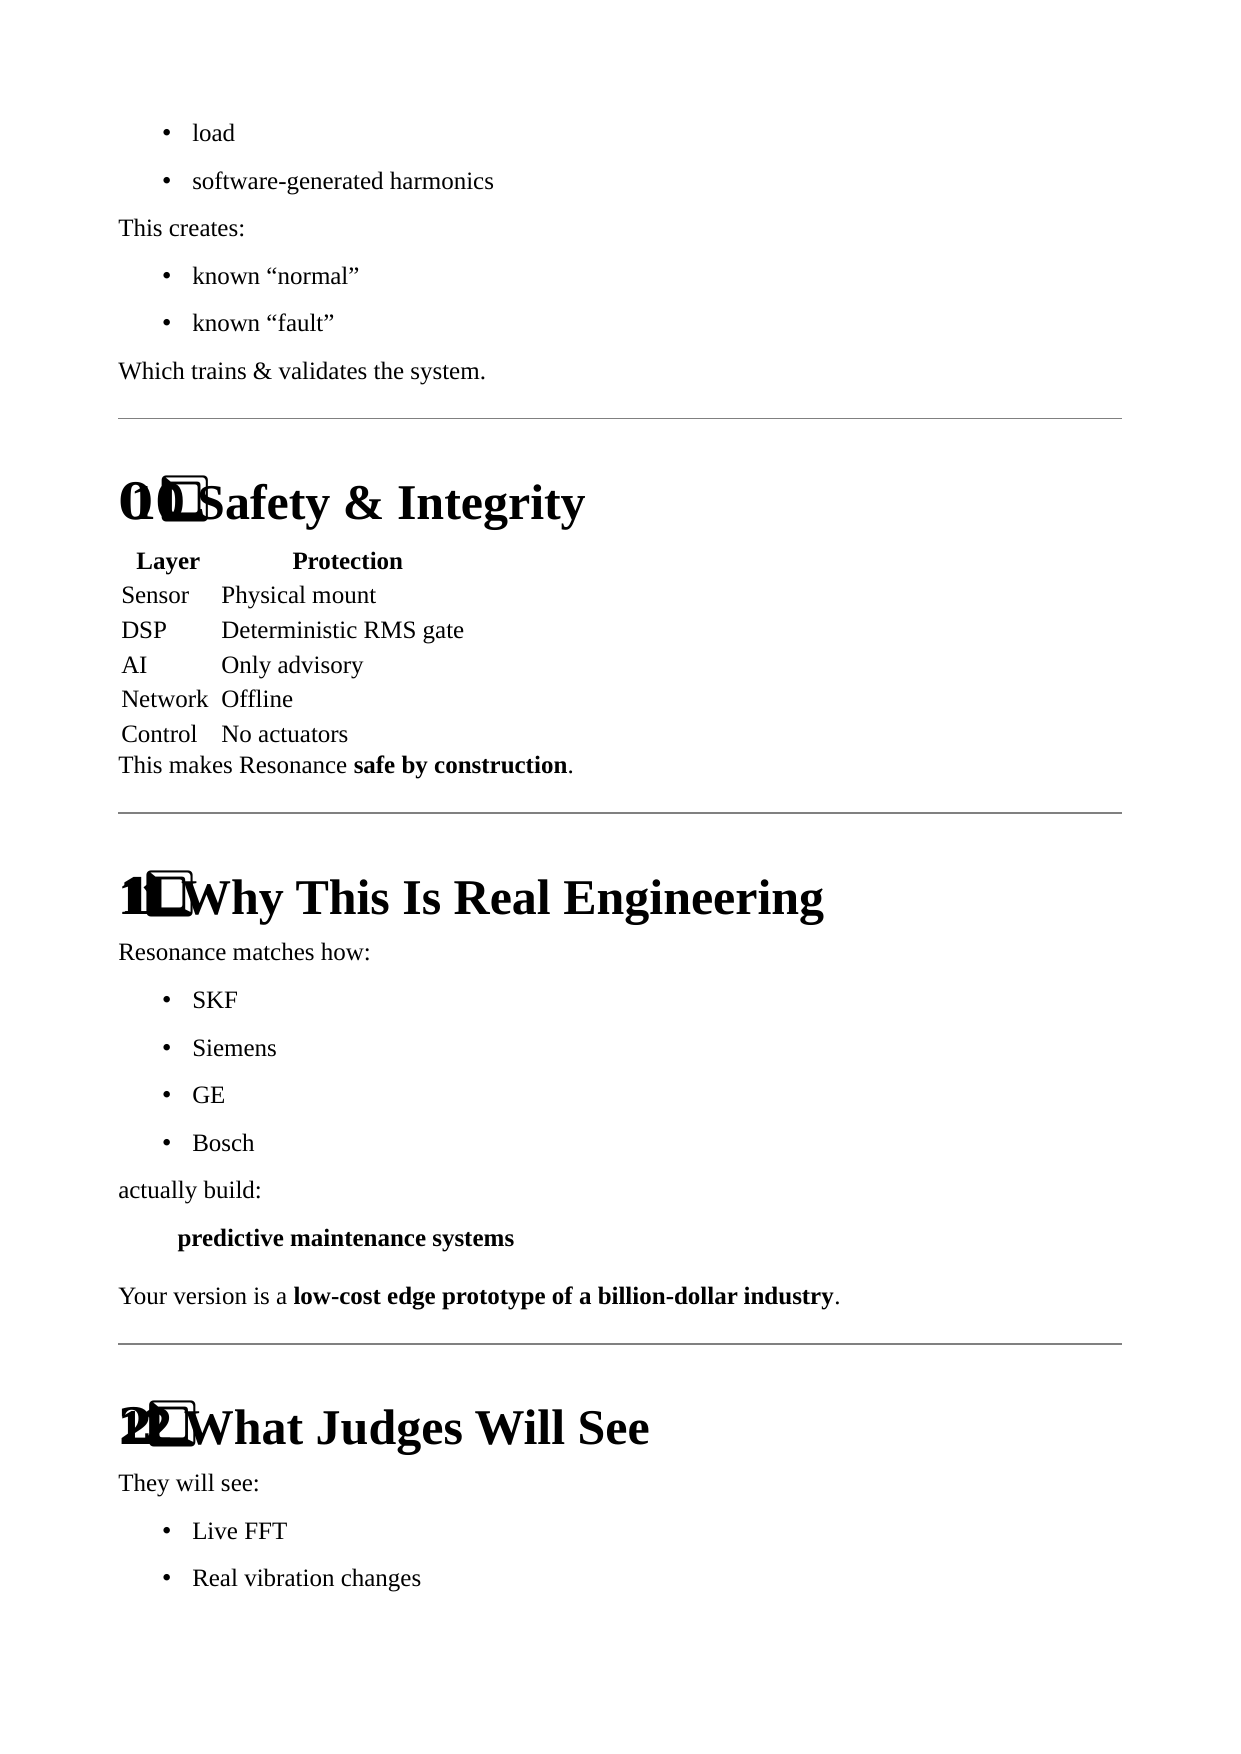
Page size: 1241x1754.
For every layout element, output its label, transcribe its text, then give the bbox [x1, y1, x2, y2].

text This creates: [118, 213, 1122, 242]
list SKF [162, 985, 1122, 1014]
table_cell Only advisory [218, 647, 477, 681]
text Resonance matches how: [118, 937, 1122, 966]
list Siemens [162, 1033, 1122, 1061]
table_cell Deterministic RMS gate [218, 612, 477, 647]
table_cell AI [118, 647, 218, 681]
text predictive maintenance systems [177, 1223, 1063, 1252]
subtitle 🔐 10️⃣ Safety & Integrity [118, 473, 1122, 531]
table_cell Offline [218, 681, 477, 716]
table_header Layer [118, 543, 218, 578]
subtitle 12️⃣ What Judges Will See [118, 1398, 1122, 1456]
list software-generated harmonics [162, 166, 1122, 194]
table_cell Sensor [118, 578, 218, 612]
list known “normal” [162, 261, 1122, 290]
list load [162, 118, 1122, 147]
list Bosch [162, 1128, 1122, 1157]
subtitle 11️⃣ Why This Is Real Engineering [118, 867, 1122, 925]
text Your version is a low-cost edge prototype of a billion-dollar industry. [118, 1281, 1122, 1310]
table_cell Physical mount [218, 578, 477, 612]
table_cell Network [118, 681, 218, 716]
text This makes Resonance safe by construction. [118, 751, 1122, 779]
text They will see: [118, 1468, 1122, 1497]
list Real vibration changes [162, 1563, 1122, 1592]
text Which trains & validates the system. [118, 356, 1122, 385]
list GE [162, 1080, 1122, 1109]
table_cell No actuators [218, 716, 477, 751]
list Live FFT [162, 1516, 1122, 1544]
list known “fault” [162, 308, 1122, 337]
table_cell DSP [118, 612, 218, 647]
table_header Protection [218, 543, 477, 578]
text actually build: [118, 1175, 1122, 1204]
table_cell Control [118, 716, 218, 751]
